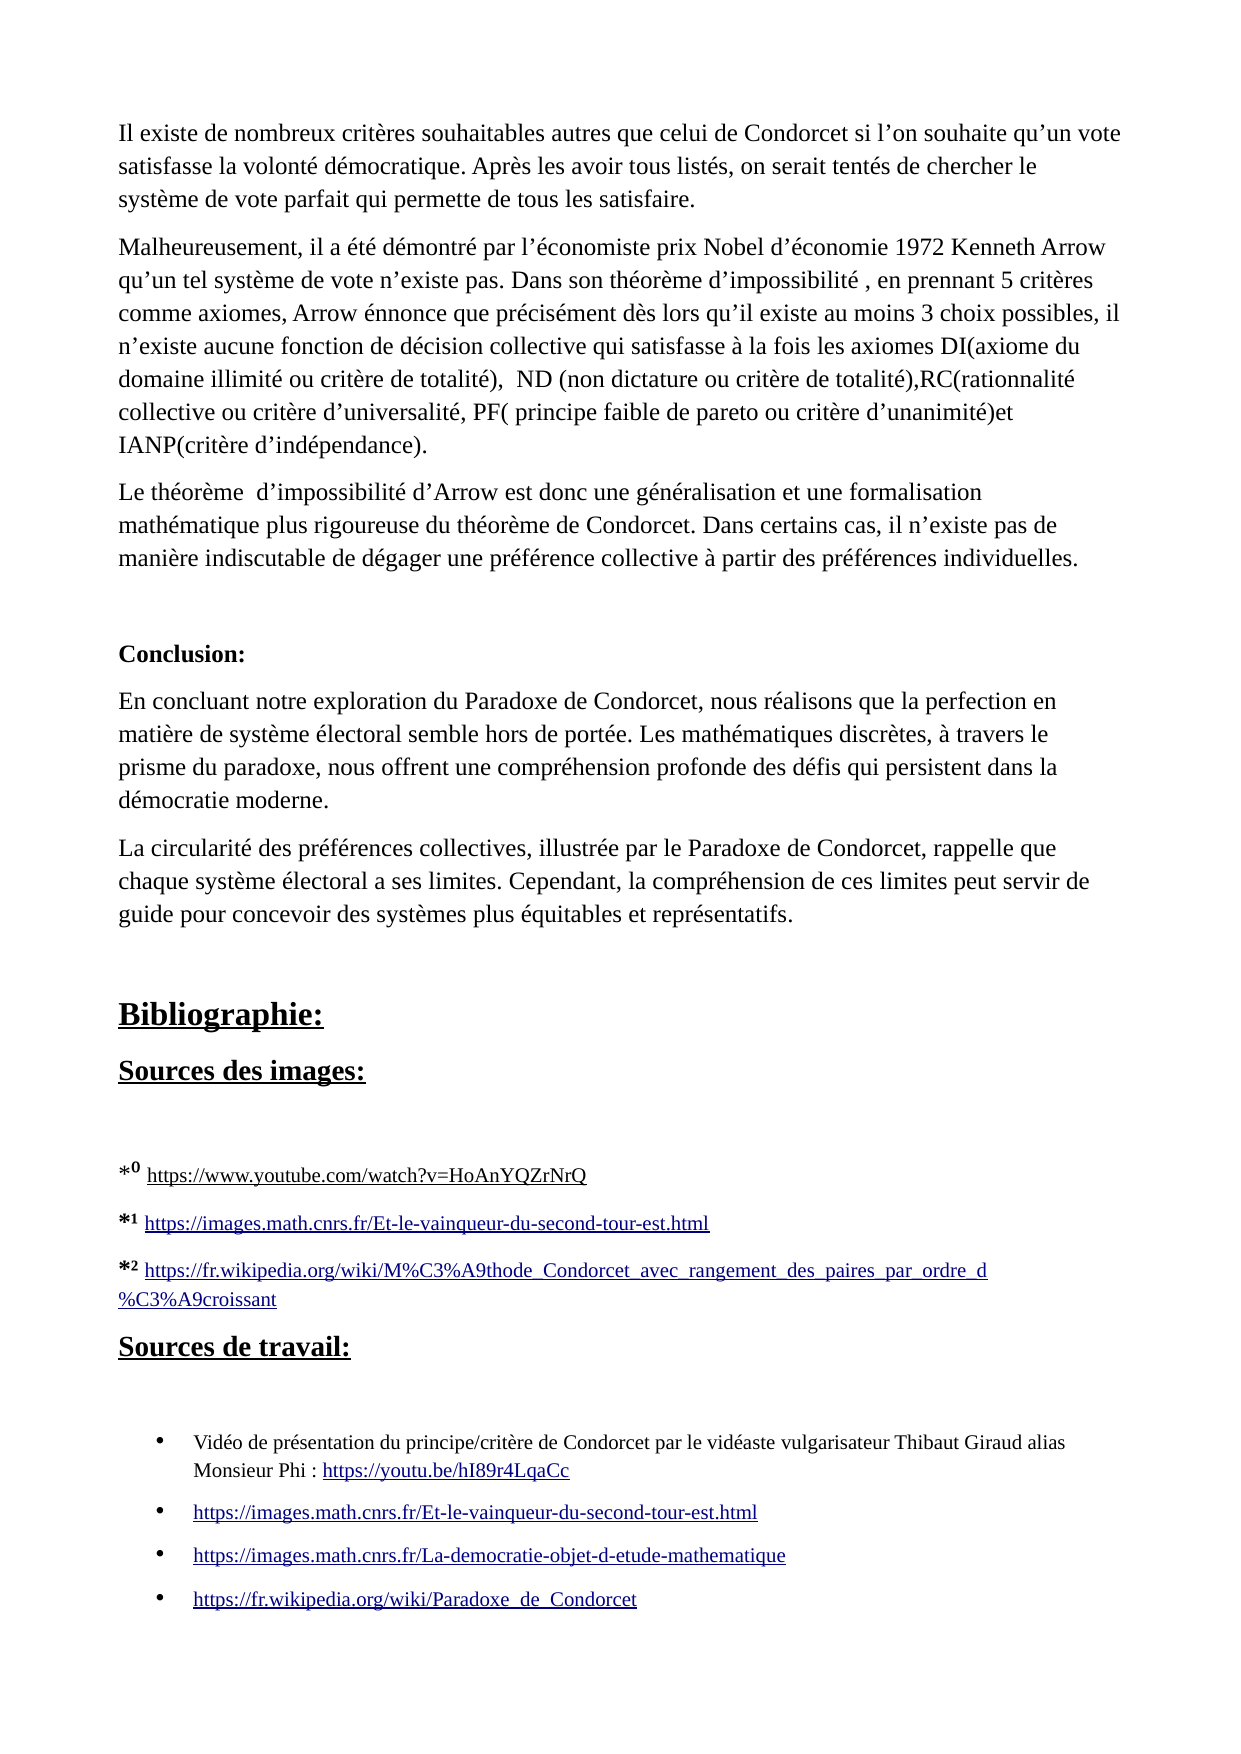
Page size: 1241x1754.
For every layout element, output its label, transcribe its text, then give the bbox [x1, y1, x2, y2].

text Sources de travail: [118, 1329, 1122, 1362]
list https://images.math.cnrs.fr/Et-le-vainqueur-du-second-tour-est.html [156, 1500, 1122, 1525]
text Conclusion: [118, 639, 1122, 667]
text La circularité des préférences collectives, illustrée par le Paradoxe de Condorcet, rappelle que chaque système électoral a ses limites. Cependant, la compréhension de ces limites peut servir de guide pour concevoir des systèmes plus équitables et représentatifs. [118, 833, 1122, 928]
text *¹ https://images.math.cnrs.fr/Et-le-vainqueur-du-second-tour-est.html [118, 1207, 1122, 1236]
list https://images.math.cnrs.fr/La-democratie-objet-d-etude-mathematique [156, 1543, 1122, 1568]
text Malheureusement, il a été démontré par l’économiste prix Nobel d’économie 1972 Kenneth Arrow qu’un tel système de vote n’existe pas. Dans son théorème d’impossibilité , en prennant 5 critères comme axiomes, Arrow énnonce que précisément dès lors qu’il existe au moins 3 choix possibles, il n’existe aucune fonction de décision collective qui satisfasse à la fois les axiomes DI(axiome du domaine illimité ou critère de totalité), ND (non dictature ou critère de totalité),RC(rationnalité collective ou critère d’universalité, PF( principe faible de pareto ou critère d’unanimité)et IANP(critère d’indépendance). [118, 232, 1122, 459]
text *⁰ https://www.youtube.com/watch?v=HoAnYQZrNrQ [118, 1159, 1122, 1188]
text Bibliographie: [118, 994, 1122, 1033]
list https://fr.wikipedia.org/wiki/Paradoxe_de_Condorcet [156, 1586, 1122, 1611]
text Le théorème d’impossibilité d’Arrow est donc une généralisation et une formalisation mathématique plus rigoureuse du théorème de Condorcet. Dans certains cas, il n’existe pas de manière indiscutable de dégager une préférence collective à partir des préférences individuelles. [118, 477, 1122, 572]
text Sources des images: [118, 1053, 1122, 1086]
text Il existe de nombreux critères souhaitables autres que celui de Condorcet si l’on souhaite qu’un vote satisfasse la volonté démocratique. Après les avoir tous listés, on serait tentés de chercher le système de vote parfait qui permette de tous les satisfaire. [118, 118, 1122, 213]
text En concluant notre exploration du Paradoxe de Condorcet, nous réalisons que la perfection en matière de système électoral semble hors de portée. Les mathématiques discrètes, à travers le prisme du paradoxe, nous offrent une compréhension profonde des défis qui persistent dans la démocratie moderne. [118, 686, 1122, 814]
text *² https://fr.wikipedia.org/wiki/M%C3%A9thode_Condorcet_avec_rangement_des_paires_par_ordre_d%C3%A9croissant [118, 1254, 1122, 1311]
list Vidéo de présentation du principe/critère de Condorcet par le vidéaste vulgarisateur Thibaut Giraud alias Monsieur Phi : https://youtu.be/hI89r4LqaCc [156, 1429, 1122, 1482]
